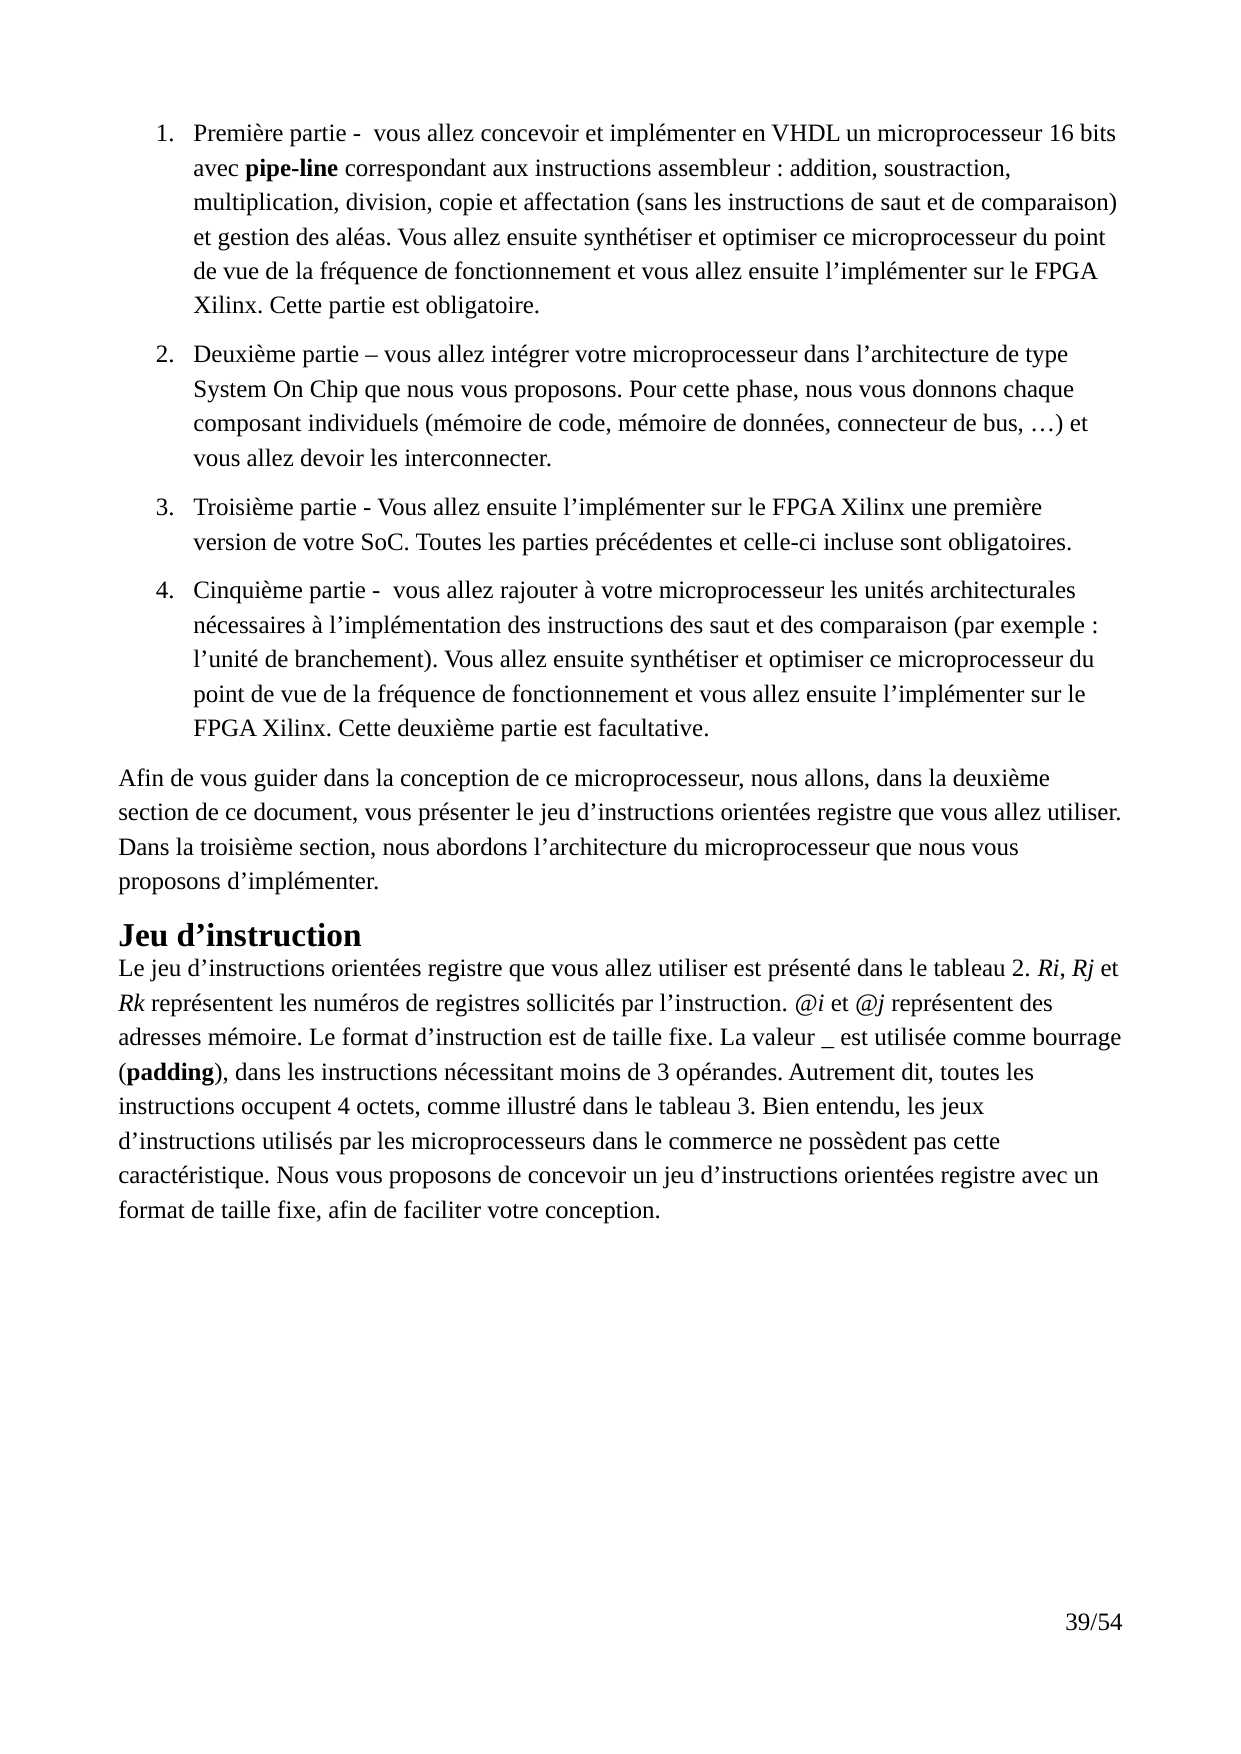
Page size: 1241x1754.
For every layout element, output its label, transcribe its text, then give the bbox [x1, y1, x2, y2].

list Deuxième partie – vous allez intégrer votre microprocesseur dans l’architecture de type System On Chip que nous vous proposons. Pour cette phase, nous vous donnons chaque composant individuels (mémoire de code, mémoire de données, connecteur de bus, …) et vous allez devoir les interconnecter. [156, 339, 1122, 472]
text Le jeu d’instructions orientées registre que vous allez utiliser est présenté dans le tableau 2. Ri, Rj et Rk représentent les numéros de registres sollicités par l’instruction. @i et @j représentent des adresses mémoire. Le format d’instruction est de taille fixe. La valeur _ est utilisée comme bourrage (padding), dans les instructions nécessitant moins de 3 opérandes. Autrement dit, toutes les instructions occupent 4 octets, comme illustré dans le tableau 3. Bien entendu, les jeux d’instructions utilisés par les microprocesseurs dans le commerce ne possèdent pas cette caractéristique. Nous vous proposons de concevoir un jeu d’instructions orientées registre avec un format de taille fixe, afin de faciliter votre conception. [118, 953, 1122, 1223]
text Afin de vous guider dans la conception de ce microprocesseur, nous allons, dans la deuxième section de ce document, vous présenter le jeu d’instructions orientées registre que vous allez utiliser. Dans la troisième section, nous abordons l’architecture du microprocesseur que nous vous proposons d’implémenter. [118, 763, 1122, 895]
list Première partie - vous allez concevoir et implémenter en VHDL un microprocesseur 16 bits avec pipe-line correspondant aux instructions assembleur : addition, soustraction, multiplication, division, copie et affectation (sans les instructions de saut et de comparaison) et gestion des aléas. Vous allez ensuite synthétiser et optimiser ce microprocesseur du point de vue de la fréquence de fonctionnement et vous allez ensuite l’implémenter sur le FPGA Xilinx. Cette partie est obligatoire. [156, 118, 1122, 319]
list Troisième partie - Vous allez ensuite l’implémenter sur le FPGA Xilinx une première version de votre SoC. Toutes les parties précédentes et celle-ci incluse sont obligatoires. [156, 492, 1122, 555]
list Cinquième partie - vous allez rajouter à votre microprocesseur les unités architecturales nécessaires à l’implémentation des instructions des saut et des comparaison (par exemple : l’unité de branchement). Vous allez ensuite synthétiser et optimiser ce microprocesseur du point de vue de la fréquence de fonctionnement et vous allez ensuite l’implémenter sur le FPGA Xilinx. Cette deuxième partie est facultative. [156, 576, 1122, 742]
subtitle Jeu d’instruction [118, 915, 1122, 953]
